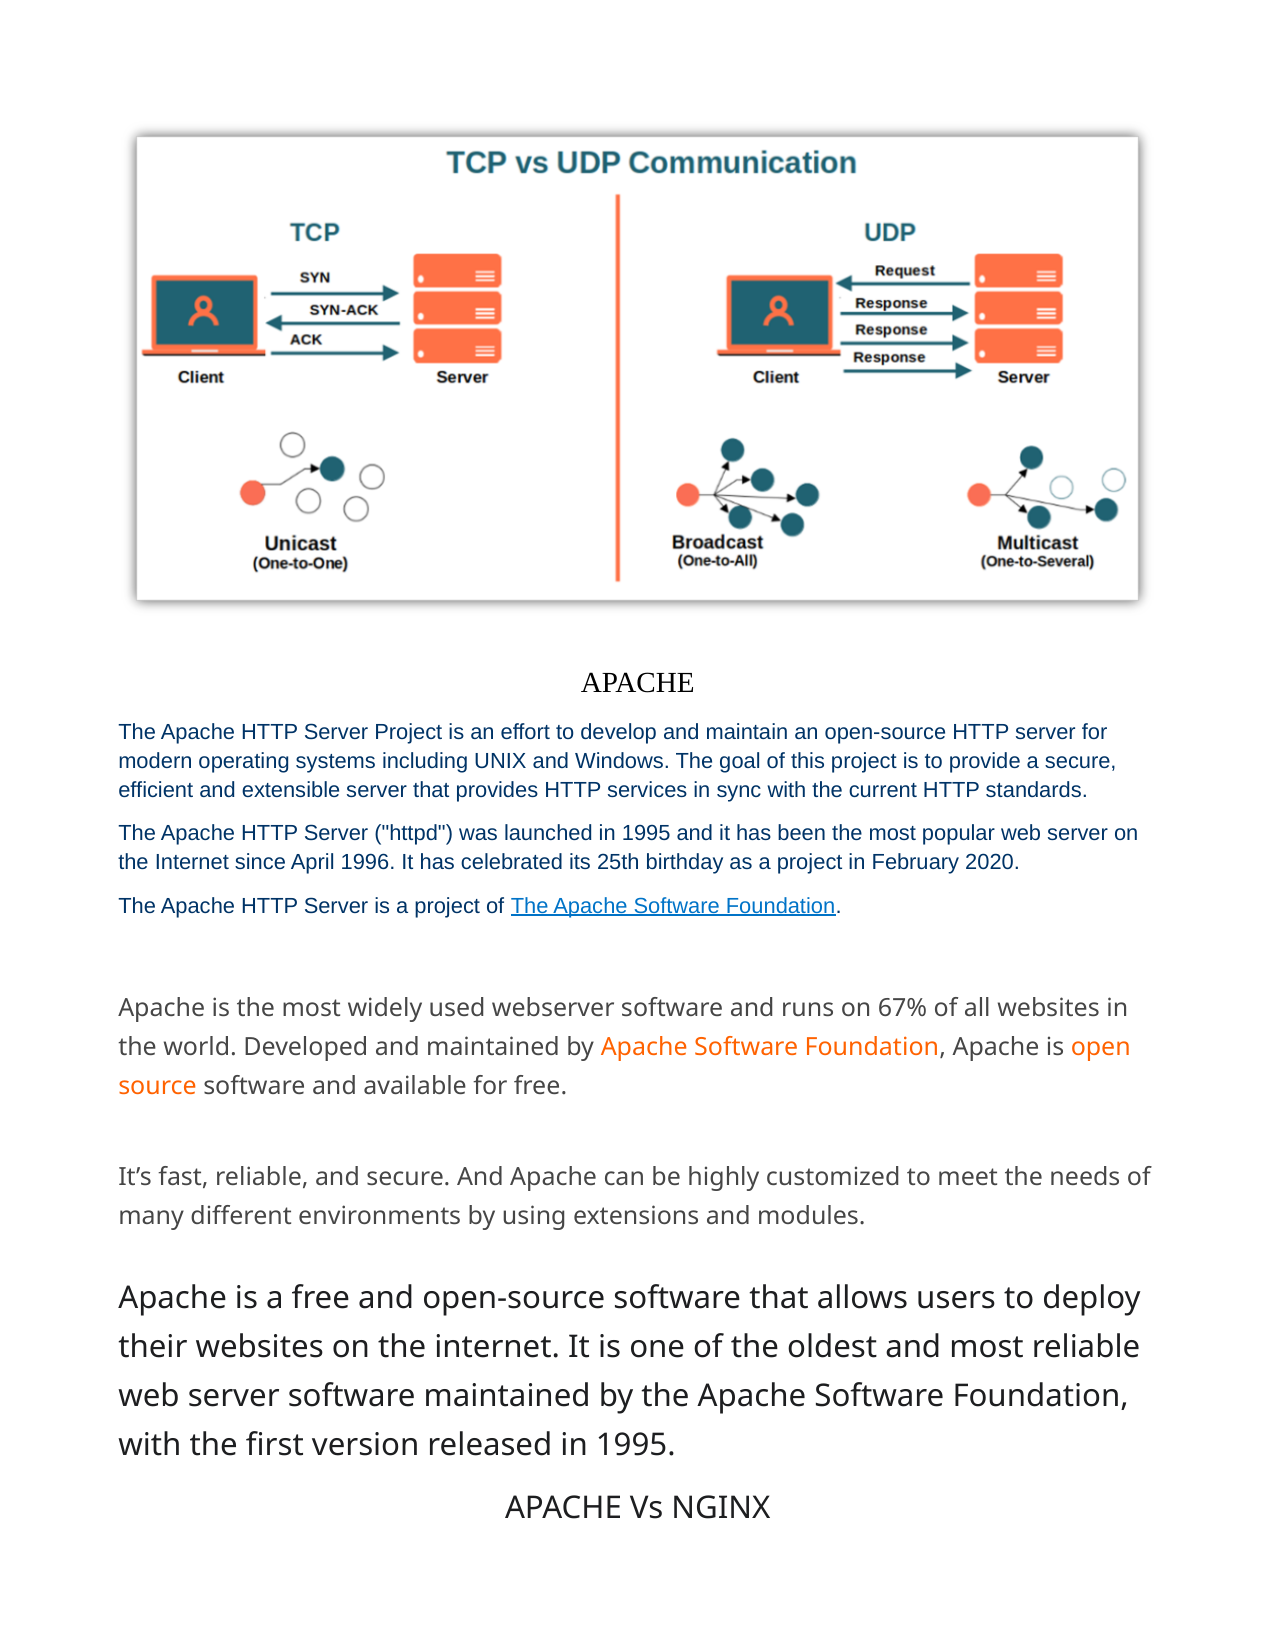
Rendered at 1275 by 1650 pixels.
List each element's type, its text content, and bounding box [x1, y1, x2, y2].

text The Apache HTTP Server Project is an effort to develop and maintain an open-source HTTP server for modern operating systems including UNIX and Windows. The goal of this project is to provide a secure, efficient and extensible server that provides HTTP services in sync with the current HTTP standards. [118, 718, 1157, 802]
text Apache is the most widely used webserver software and runs on 67% of all websites in the world. Developed and maintained by Apache Software Foundation, Apache is open source software and available for free. [118, 989, 1157, 1102]
text It’s fast, reliable, and secure. And Apache can be highly customized to meet the needs of many different environments by using extensions and modules. [118, 1159, 1157, 1232]
text APACHE Vs NGINX [118, 1485, 1157, 1528]
text The Apache HTTP Server is a project of The Apache Software Foundation. [118, 892, 1157, 918]
text APACHE [118, 665, 1157, 699]
text Apache is a free and open-source software that allows users to deploy their websites on the internet. It is one of the oldest and most reliable web server software maintained by the Apache Software Foundation, with the first version released in 1995. [118, 1274, 1157, 1464]
text The Apache HTTP Server ("httpd") was launched in 1995 and it has been the most popular web server on the Internet since April 1996. It has celebrated its 25th birthday as a project in February 2020. [118, 820, 1157, 874]
picture [118, 118, 1157, 619]
